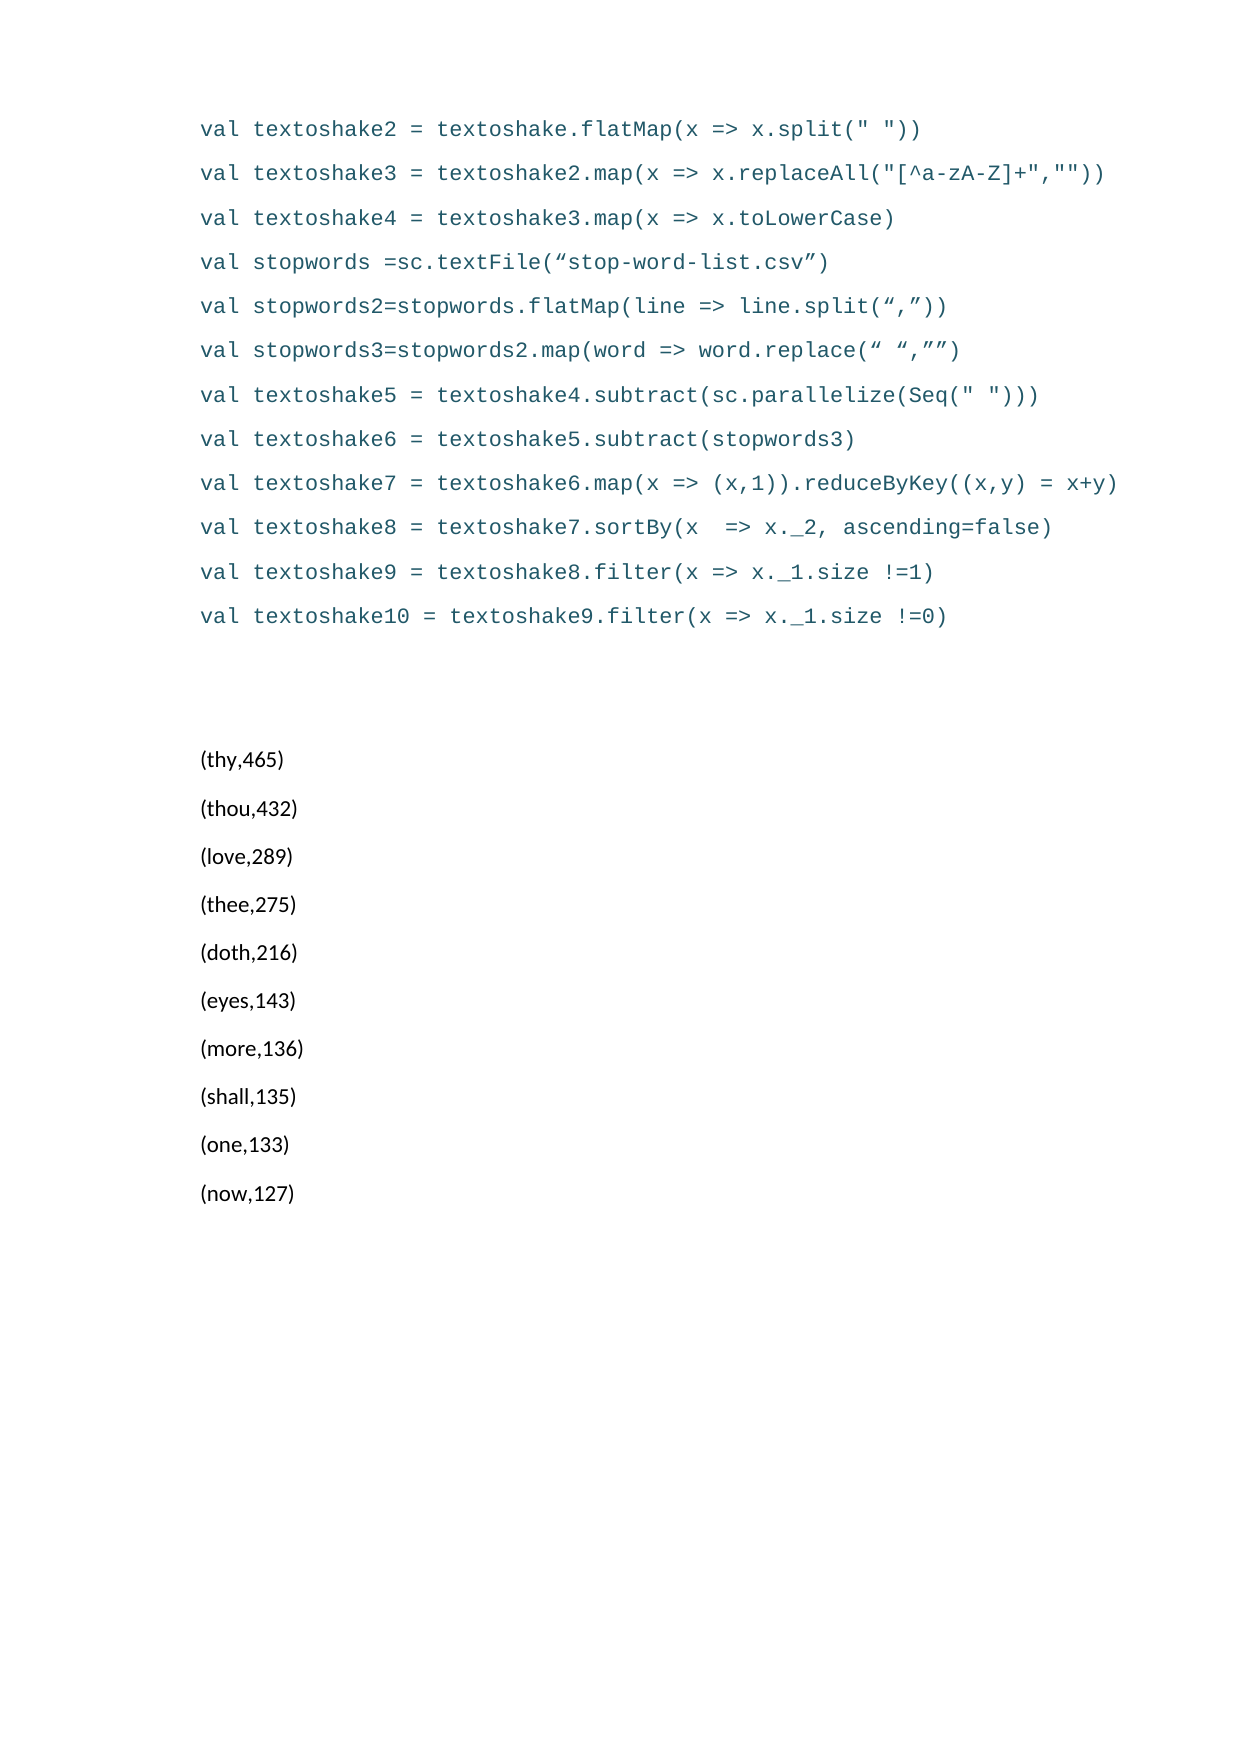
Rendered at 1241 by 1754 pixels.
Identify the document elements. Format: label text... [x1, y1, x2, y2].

text (one,133) [200, 1131, 1122, 1159]
text val textoshake7 = textoshake6.map(x => (x,1)).reduceByKey((x,y) = x+y) [200, 472, 1122, 497]
text val textoshake3 = textoshake2.map(x => x.replaceAll("[^a-zA-Z]+","")) [200, 162, 1122, 187]
text (eyes,143) [200, 986, 1122, 1014]
text val textoshake8 = textoshake7.sortBy(x => x._2, ascending=false) [200, 517, 1122, 541]
text (shall,135) [200, 1082, 1122, 1111]
text (thou,432) [200, 794, 1122, 822]
text val textoshake5 = textoshake4.subtract(sc.parallelize(Seq(" "))) [200, 384, 1122, 408]
text val stopwords3=stopwords2.map(word => word.replace(“ “,””) [200, 339, 1122, 364]
text val textoshake4 = textoshake3.map(x => x.toLowerCase) [200, 207, 1122, 231]
text val stopwords =sc.textFile(“stop-word-list.csv”) [200, 251, 1122, 276]
text val stopwords2=stopwords.flatMap(line => line.split(“,”)) [200, 295, 1122, 320]
text (more,136) [200, 1034, 1122, 1062]
text (thee,275) [200, 890, 1122, 918]
text val textoshake9 = textoshake8.filter(x => x._1.size !=1) [200, 561, 1122, 586]
text val textoshake10 = textoshake9.filter(x => x._1.size !=0) [200, 605, 1122, 630]
text (doth,216) [200, 938, 1122, 966]
text (now,127) [200, 1179, 1122, 1207]
text (thy,465) [200, 746, 1122, 774]
text val textoshake2 = textoshake.flatMap(x => x.split(" ")) [200, 118, 1122, 143]
text val textoshake6 = textoshake5.subtract(stopwords3) [200, 428, 1122, 453]
text (love,289) [200, 842, 1122, 870]
